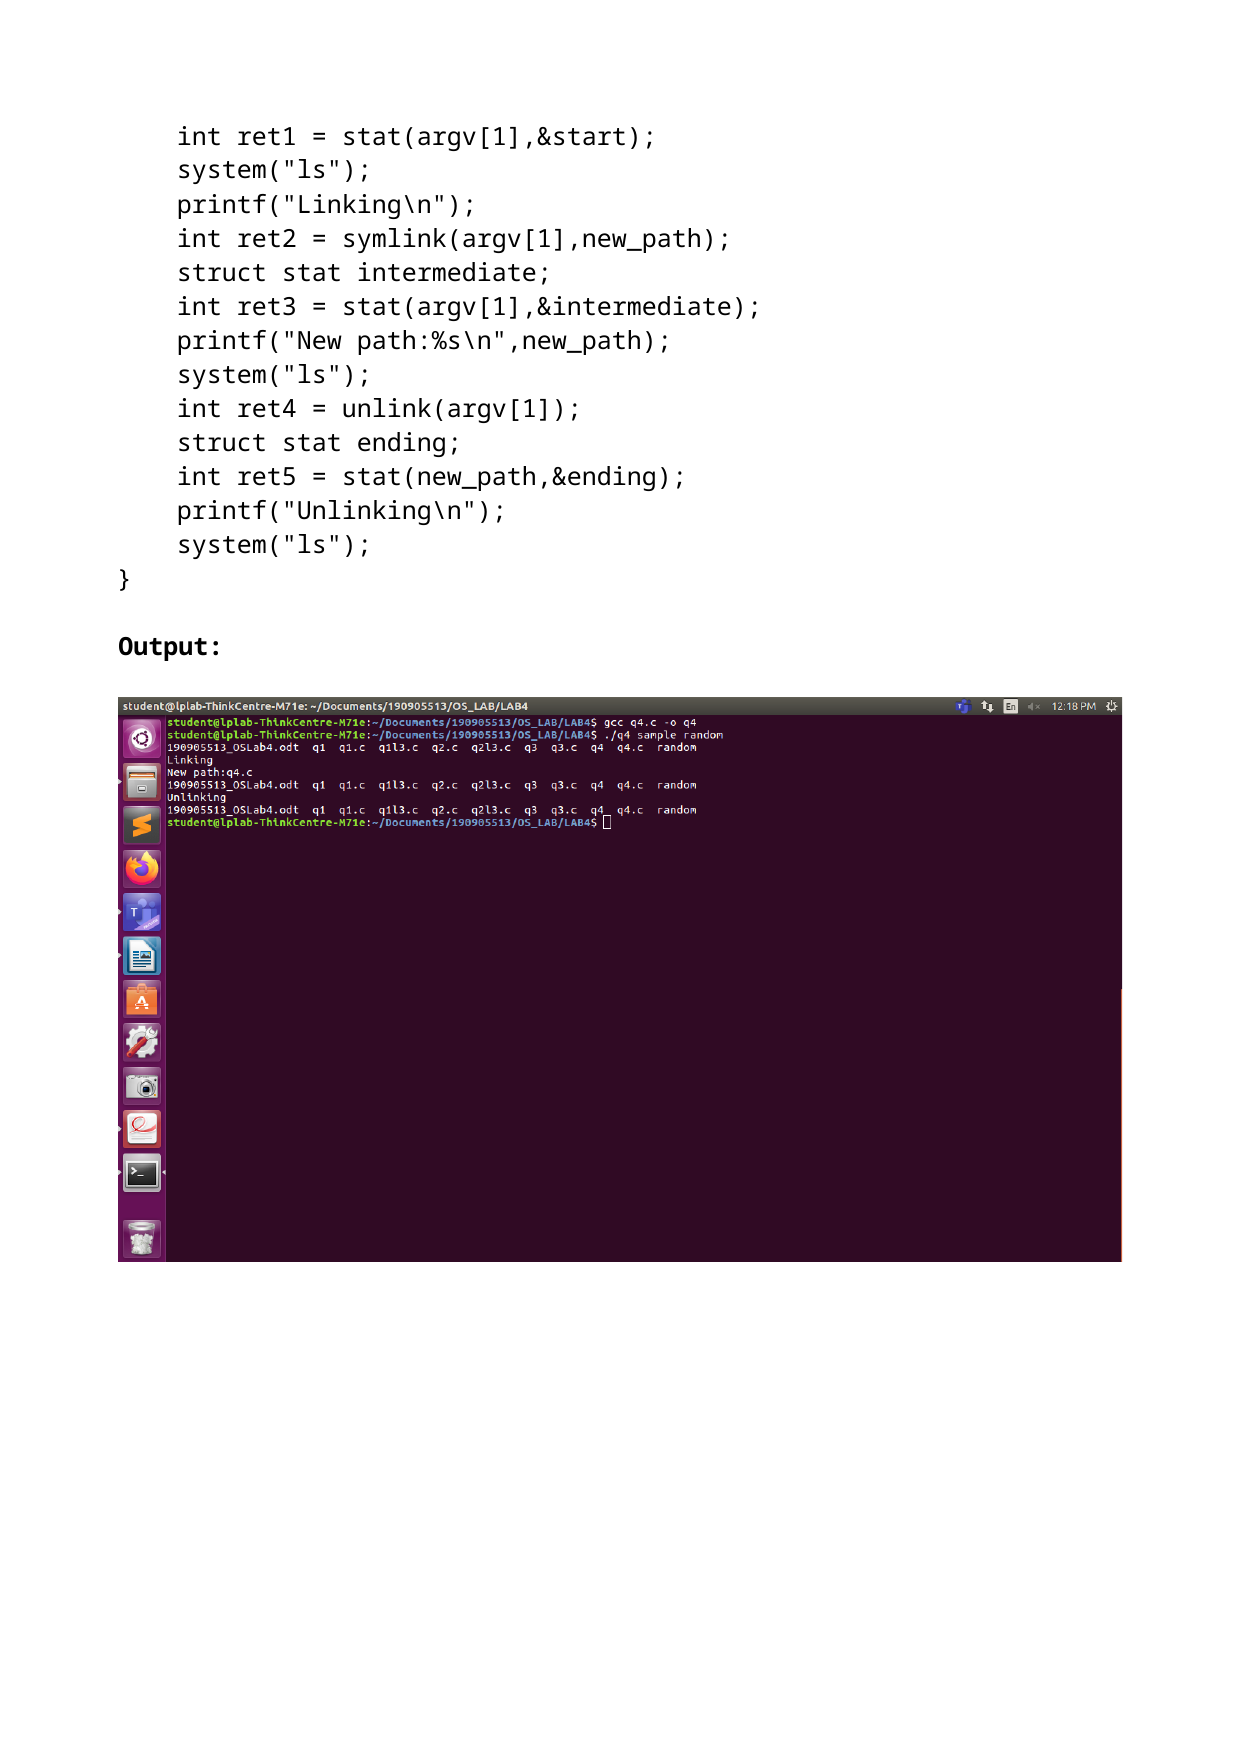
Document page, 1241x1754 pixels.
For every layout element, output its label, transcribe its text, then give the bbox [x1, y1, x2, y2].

text struct stat ending; [117, 425, 779, 459]
picture [118, 697, 1123, 1262]
text struct stat intermediate; [117, 254, 779, 288]
text system("ls"); [117, 357, 779, 391]
text Output: [118, 629, 1122, 663]
text int ret1 = stat(argv[1],&start); [117, 118, 779, 152]
text printf("Unlinking\n"); [117, 493, 779, 527]
text int ret2 = symlink(argv[1],new_path); [117, 220, 779, 254]
text printf("Linking\n"); [117, 186, 779, 220]
text system("ls"); [117, 527, 779, 561]
text int ret5 = stat(new_path,&ending); [117, 459, 779, 493]
text } [117, 561, 779, 595]
text int ret3 = stat(argv[1],&intermediate); [117, 288, 779, 322]
text printf("New path:%s\n",new_path); [117, 322, 779, 357]
text system("ls"); [117, 152, 779, 186]
text int ret4 = unlink(argv[1]); [117, 391, 779, 425]
